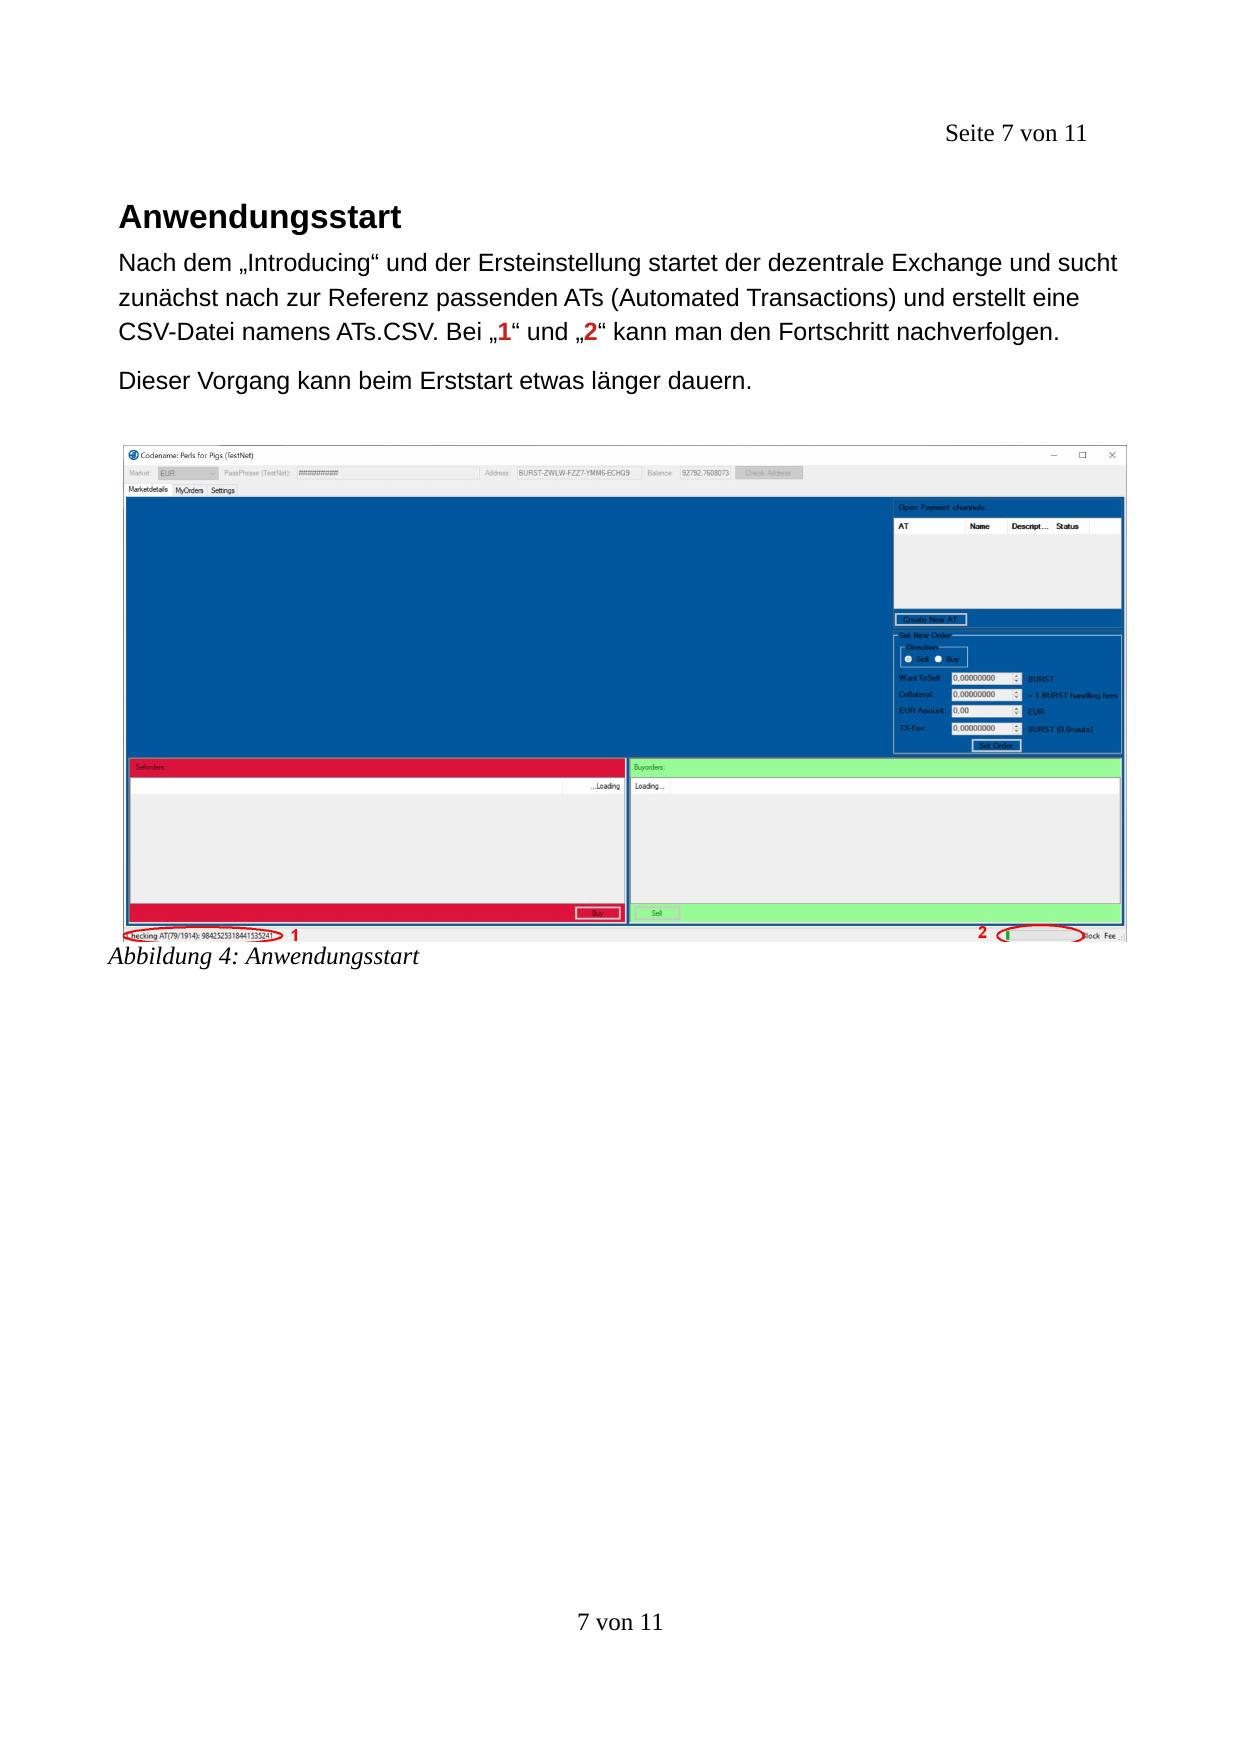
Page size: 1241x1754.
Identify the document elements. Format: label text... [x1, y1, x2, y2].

text Abbildung 4: Anwendungsstart [108, 446, 1142, 970]
picture [123, 445, 1127, 942]
subtitle Anwendungsstart [118, 197, 1122, 236]
text Dieser Vorgang kann beim Erststart etwas länger dauern. [118, 366, 1122, 395]
text Nach dem „Introducing“ und der Ersteinstellung startet der dezentrale Exchange und sucht zunächst nach zur Referenz passenden ATs (Automated Transactions) und erstellt eine CSV-Datei namens ATs.CSV. Bei „1“ und „2“ kann man den Fortschritt nachverfolgen. [118, 248, 1122, 346]
